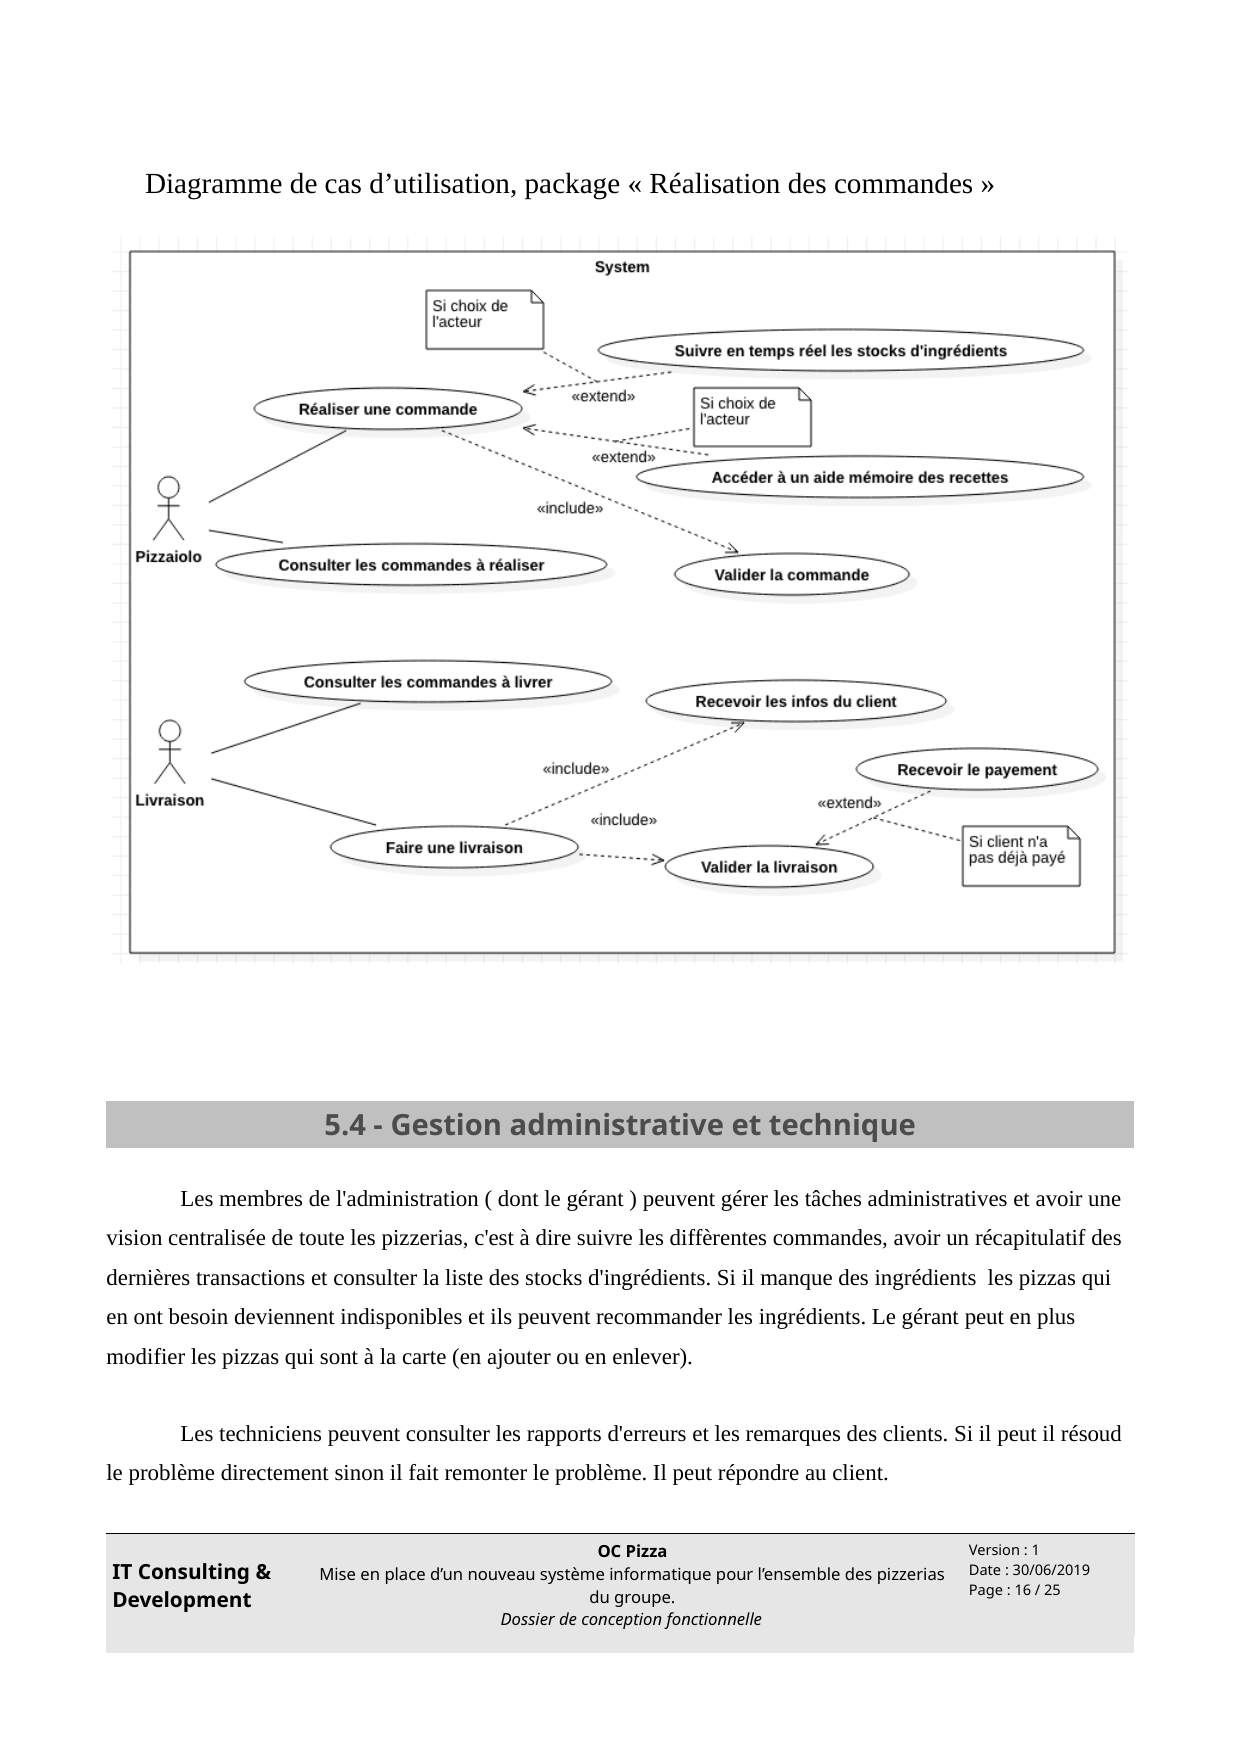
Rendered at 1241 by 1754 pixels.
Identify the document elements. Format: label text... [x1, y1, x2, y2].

picture [111, 237, 1129, 964]
subtitle Gestion administrative et technique [107, 1102, 1133, 1147]
text Les membres de l'administration ( dont le gérant ) peuvent gérer les tâches administratives et avoir une vision centralisée de toute les pizzerias, c'est à dire suivre les diffèrentes commandes, avoir un récapitulatif des dernières transactions et consulter la liste des stocks d'ingrédients. Si il manque des ingrédients les pizzas qui en ont besoin deviennent indisponibles et ils peuvent recommander les ingrédients. Le gérant peut en plus modifier les pizzas qui sont à la carte (en ajouter ou en enlever). [106, 1185, 1134, 1369]
text Les techniciens peuvent consulter les rapports d'erreurs et les remarques des clients. Si il peut il résoud le problème directement sinon il fait remonter le problème. Il peut répondre au client. [106, 1420, 1134, 1486]
